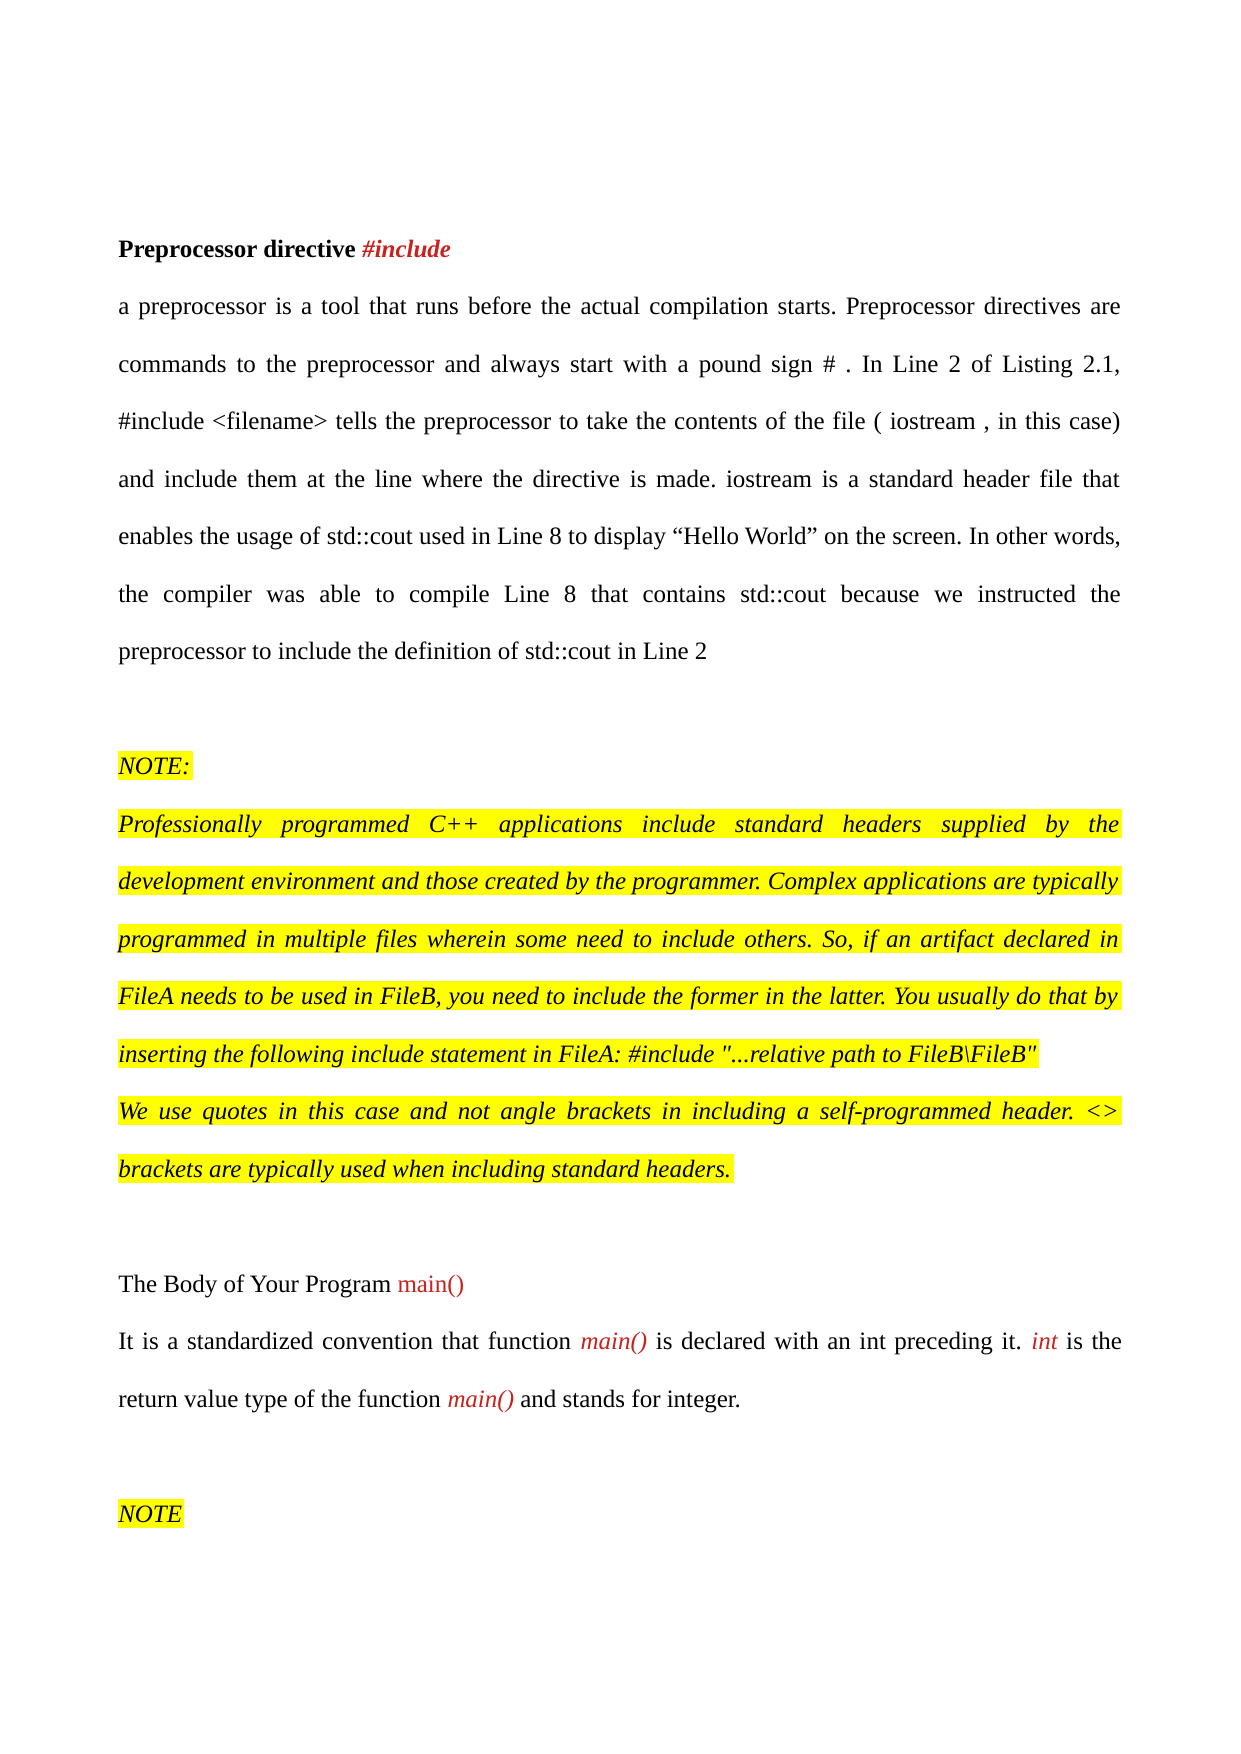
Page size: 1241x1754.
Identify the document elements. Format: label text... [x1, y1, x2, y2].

text a preprocessor is a tool that runs before the actual compilation starts. Preprocessor directives are commands to the preprocessor and always start with a pound sign # . In Line 2 of Listing 2.1, #include <filename> tells the preprocessor to take the contents of the file ( iostream , in this case) and include them at the line where the directive is made. iostream is a standard header file that enables the usage of std::cout used in Line 8 to display “Hello World” on the screen. In other words, the compiler was able to compile Line 8 that contains std::cout because we instructed the preprocessor to include the definition of std::cout in Line 2 [118, 291, 1122, 665]
text It is a standardized convention that function main() is declared with an int preceding it. int is the return value type of the function main() and stands for integer. [118, 1326, 1122, 1413]
text The Body of Your Program main() [118, 1269, 1122, 1298]
text We use quotes in this case and not angle brackets in including a self-programmed header. <> brackets are typically used when including standard headers. [118, 1096, 1122, 1183]
text NOTE [118, 1499, 1122, 1528]
text Professionally programmed C++ applications include standard headers supplied by the development environment and those created by the programmer. Complex applications are typically programmed in multiple files wherein some need to include others. So, if an artifact declared in FileA needs to be used in FileB, you need to include the former in the latter. You usually do that by inserting the following include statement in FileA: #include "...relative path to FileB\FileB" [118, 809, 1122, 1068]
text Preprocessor directive #include [118, 234, 1122, 263]
text NOTE: [118, 751, 1122, 780]
